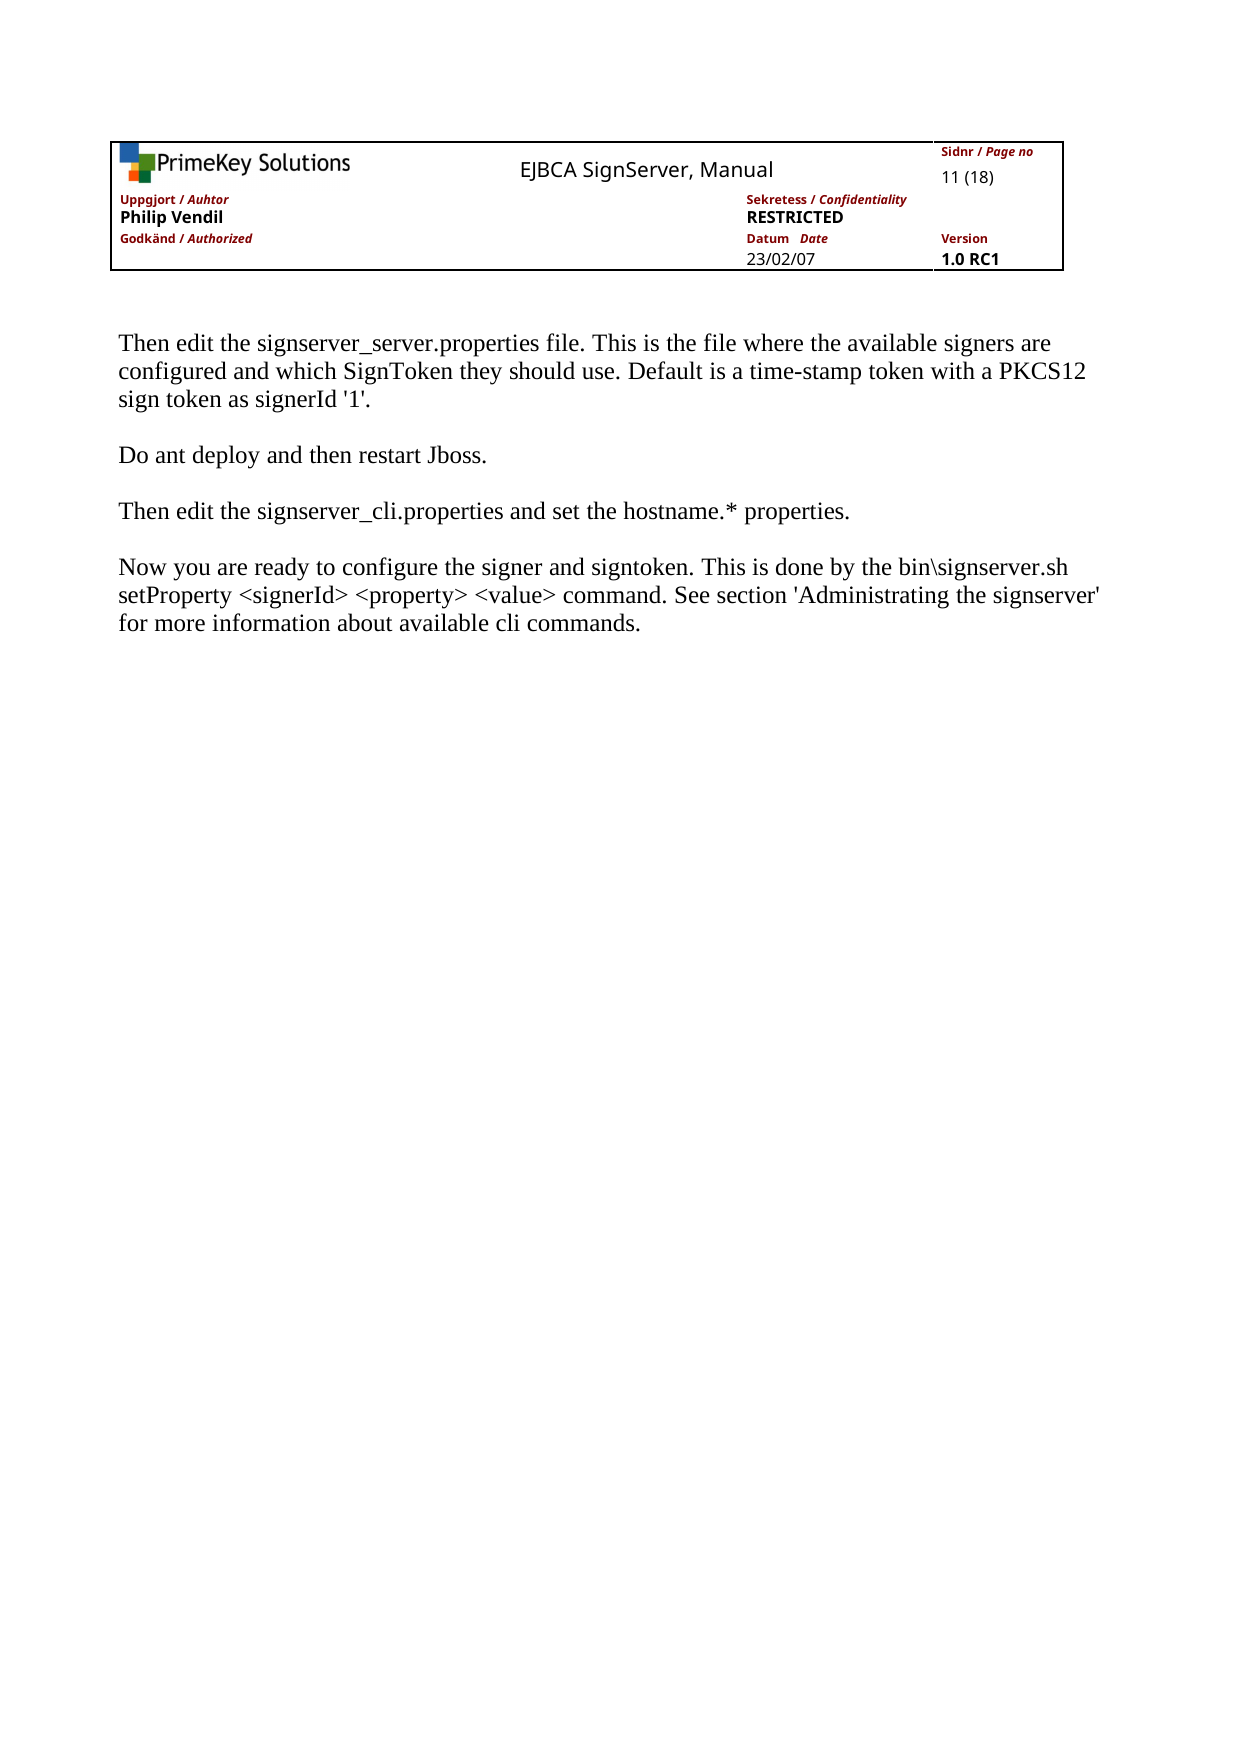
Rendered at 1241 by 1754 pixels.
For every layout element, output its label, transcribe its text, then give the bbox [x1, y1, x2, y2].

text Now you are ready to configure the signer and signtoken. This is done by the bin\signserver.sh setProperty <signerId> <property> <value> command. See section 'Administrating the signserver' for more information about available cli commands. [118, 553, 1122, 637]
text Then edit the signserver_cli.properties and set the hostname.* properties. [118, 497, 1122, 525]
text Then edit the signserver_server.properties file. This is the file where the available signers are configured and which SignToken they should use. Default is a time-stamp token with a PKCS12 sign token as signerId '1'. [118, 329, 1122, 413]
text Do ant deploy and then restart Jboss. [118, 441, 1122, 469]
